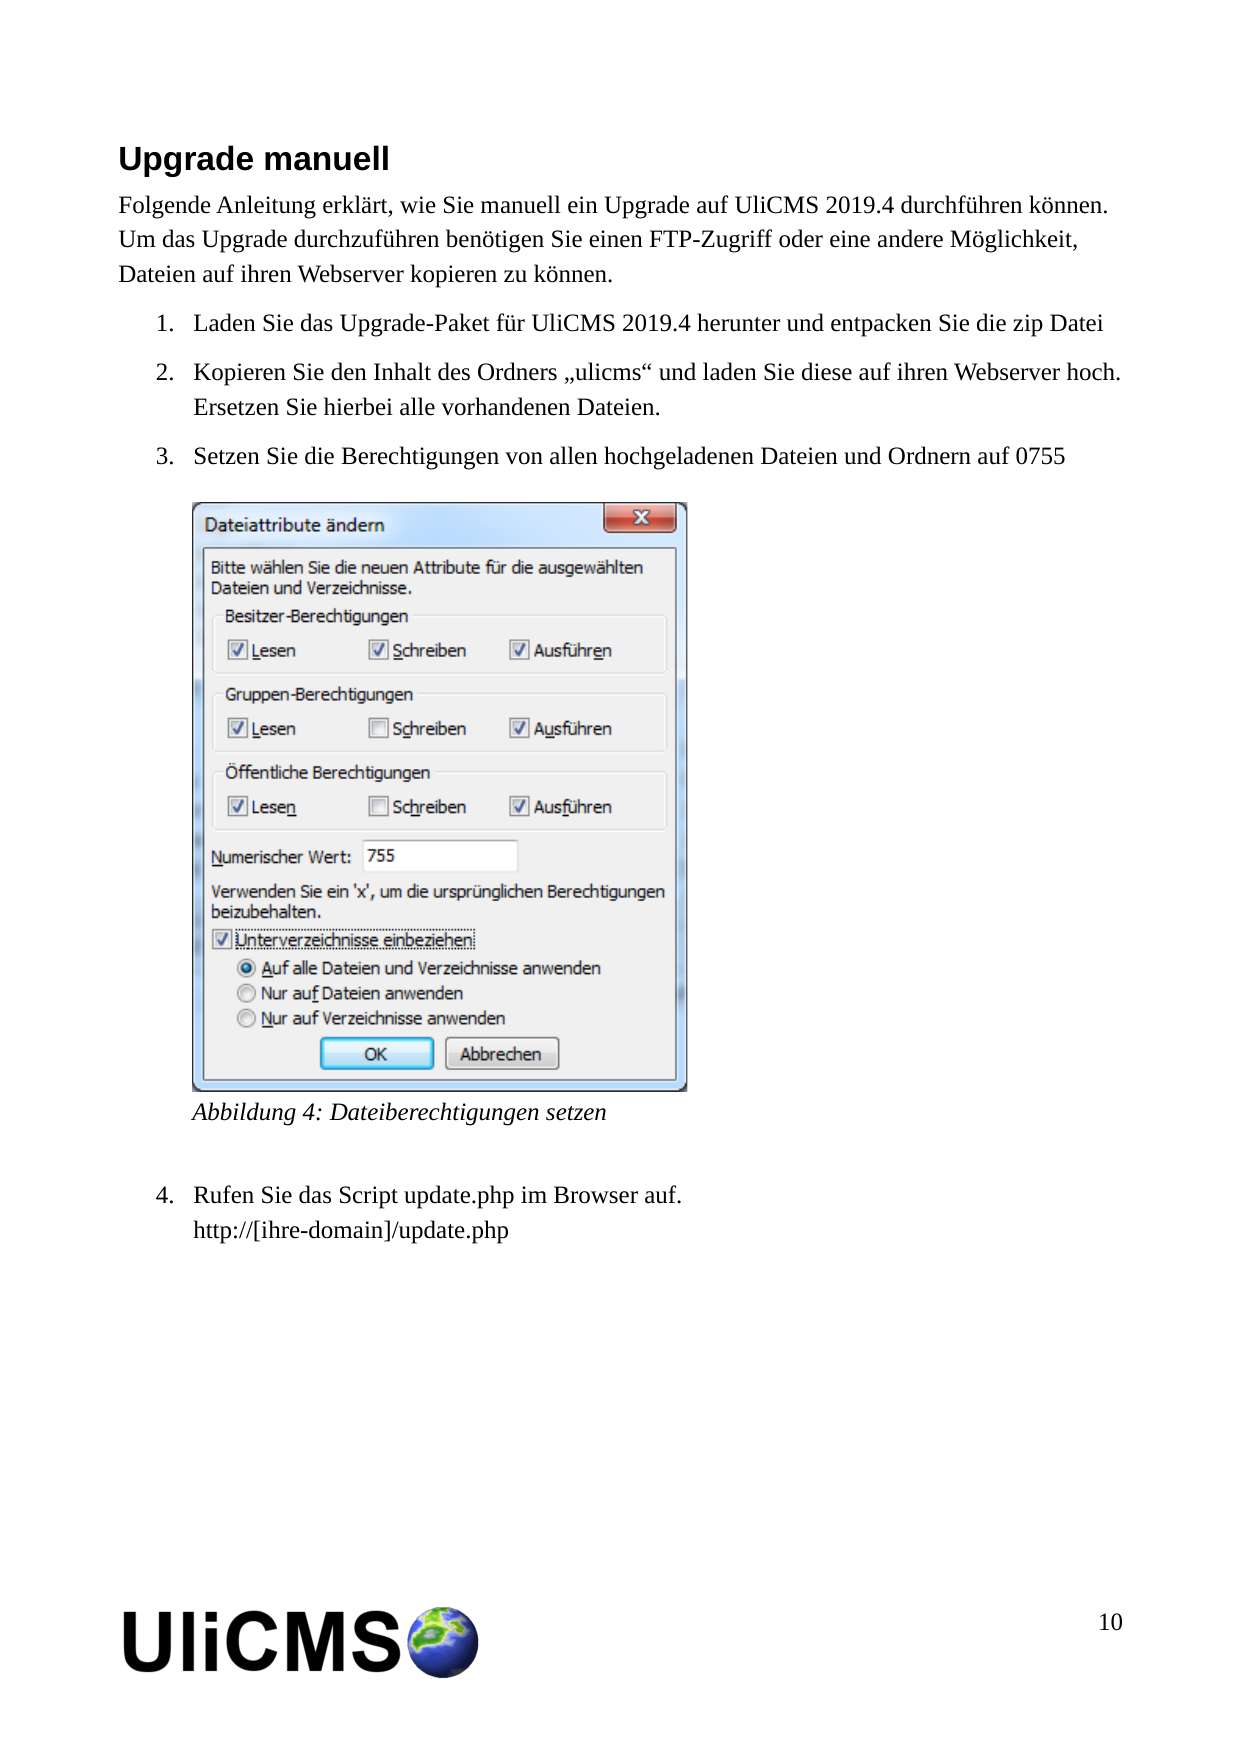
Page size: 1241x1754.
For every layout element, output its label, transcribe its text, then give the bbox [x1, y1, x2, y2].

list Kopieren Sie den Inhalt des Ordners „ulicms“ und laden Sie diese auf ihren Webserver hoch. Ersetzen Sie hierbei alle vorhandenen Dateien. [156, 357, 1123, 420]
text Folgende Anleitung erklärt, wie Sie manuell ein Upgrade auf UliCMS 2019.4 durchführen können. Um das Upgrade durchzuführen benötigen Sie einen FTP-Zugriff oder eine andere Möglichkeit, Dateien auf ihren Webserver kopieren zu können. [118, 190, 1123, 288]
list Rufen Sie das Script update.php im Browser auf. http://[ihre-domain]/update.php [156, 1180, 1123, 1243]
list Abbildung 4: Dateiberechtigungen setzen [192, 1092, 687, 1126]
picture [118, 1607, 479, 1681]
list Setzen Sie die Berechtigungen von allen hochgeladenen Dateien und Ordnern auf 0755 [156, 441, 1123, 469]
subtitle Upgrade manuell [118, 139, 1123, 178]
list Laden Sie das Upgrade-Paket für UliCMS 2019.4 herunter und entpacken Sie die zip Datei [156, 308, 1123, 337]
picture [192, 502, 688, 1092]
